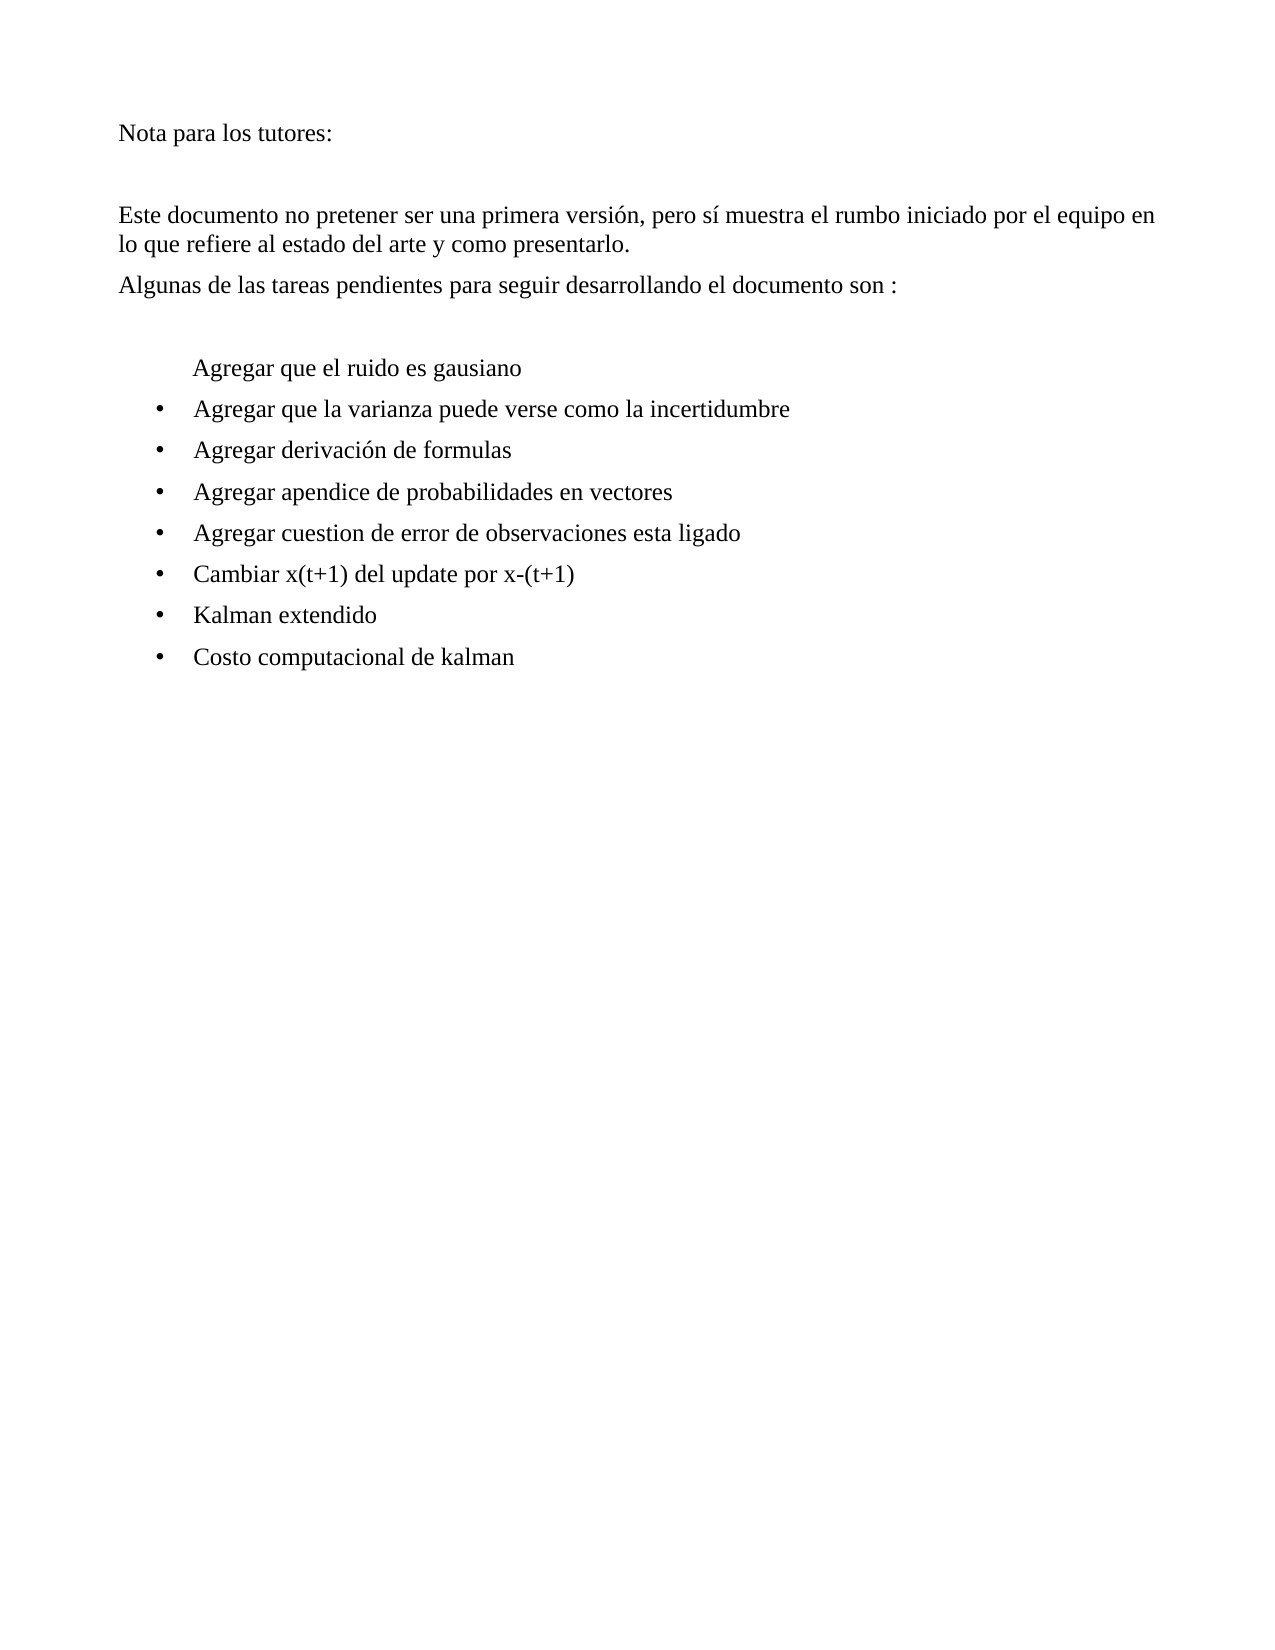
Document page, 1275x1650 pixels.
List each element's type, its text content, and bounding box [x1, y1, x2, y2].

list Kalman extendido [156, 601, 1157, 629]
list Agregar cuestion de error de observaciones esta ligado [156, 518, 1157, 547]
text Algunas de las tareas pendientes para seguir desarrollando el documento son : [118, 271, 1157, 299]
list Cambiar x(t+1) del update por x-(t+1) [156, 559, 1157, 588]
text Nota para los tutores: [118, 118, 1157, 147]
list Agregar derivación de formulas [156, 436, 1157, 464]
list Agregar que la varianza puede verse como la incertidumbre [156, 394, 1157, 423]
list Costo computacional de kalman [156, 642, 1157, 671]
list Agregar apendice de probabilidades en vectores [156, 477, 1157, 506]
text Este documento no pretener ser una primera versión, pero sí muestra el rumbo iniciado por el equipo en lo que refiere al estado del arte y como presentarlo. [118, 201, 1157, 258]
